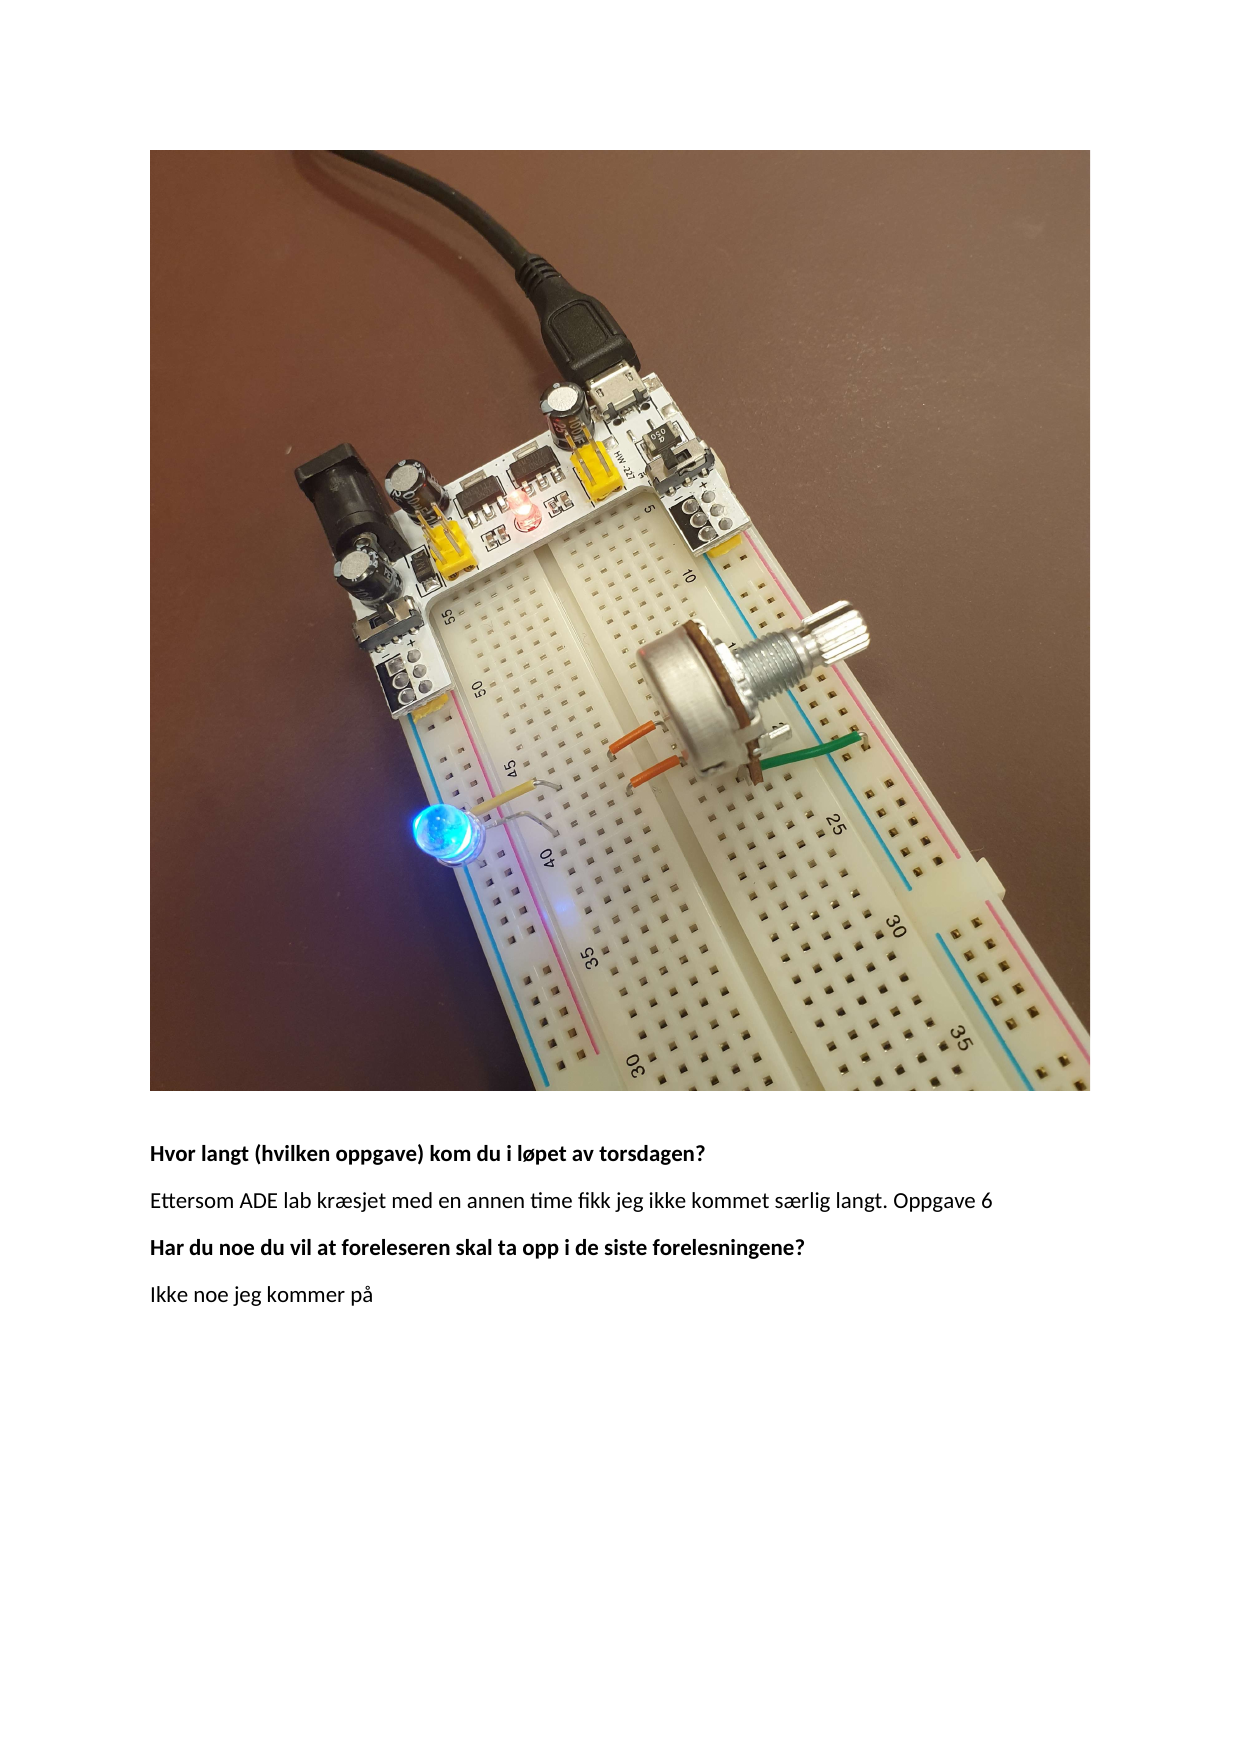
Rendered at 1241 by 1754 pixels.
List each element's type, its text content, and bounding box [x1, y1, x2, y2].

text Ettersom ADE lab kræsjet med en annen time fikk jeg ikke kommet særlig langt. Oppgave 6 [150, 1186, 1090, 1214]
picture [150, 150, 1091, 1091]
text Hvor langt (hvilken oppgave) kom du i løpet av torsdagen? [150, 1139, 1090, 1167]
text Ikke noe jeg kommer på [150, 1280, 1090, 1308]
text Har du noe du vil at foreleseren skal ta opp i de siste forelesningene? [150, 1233, 1090, 1261]
